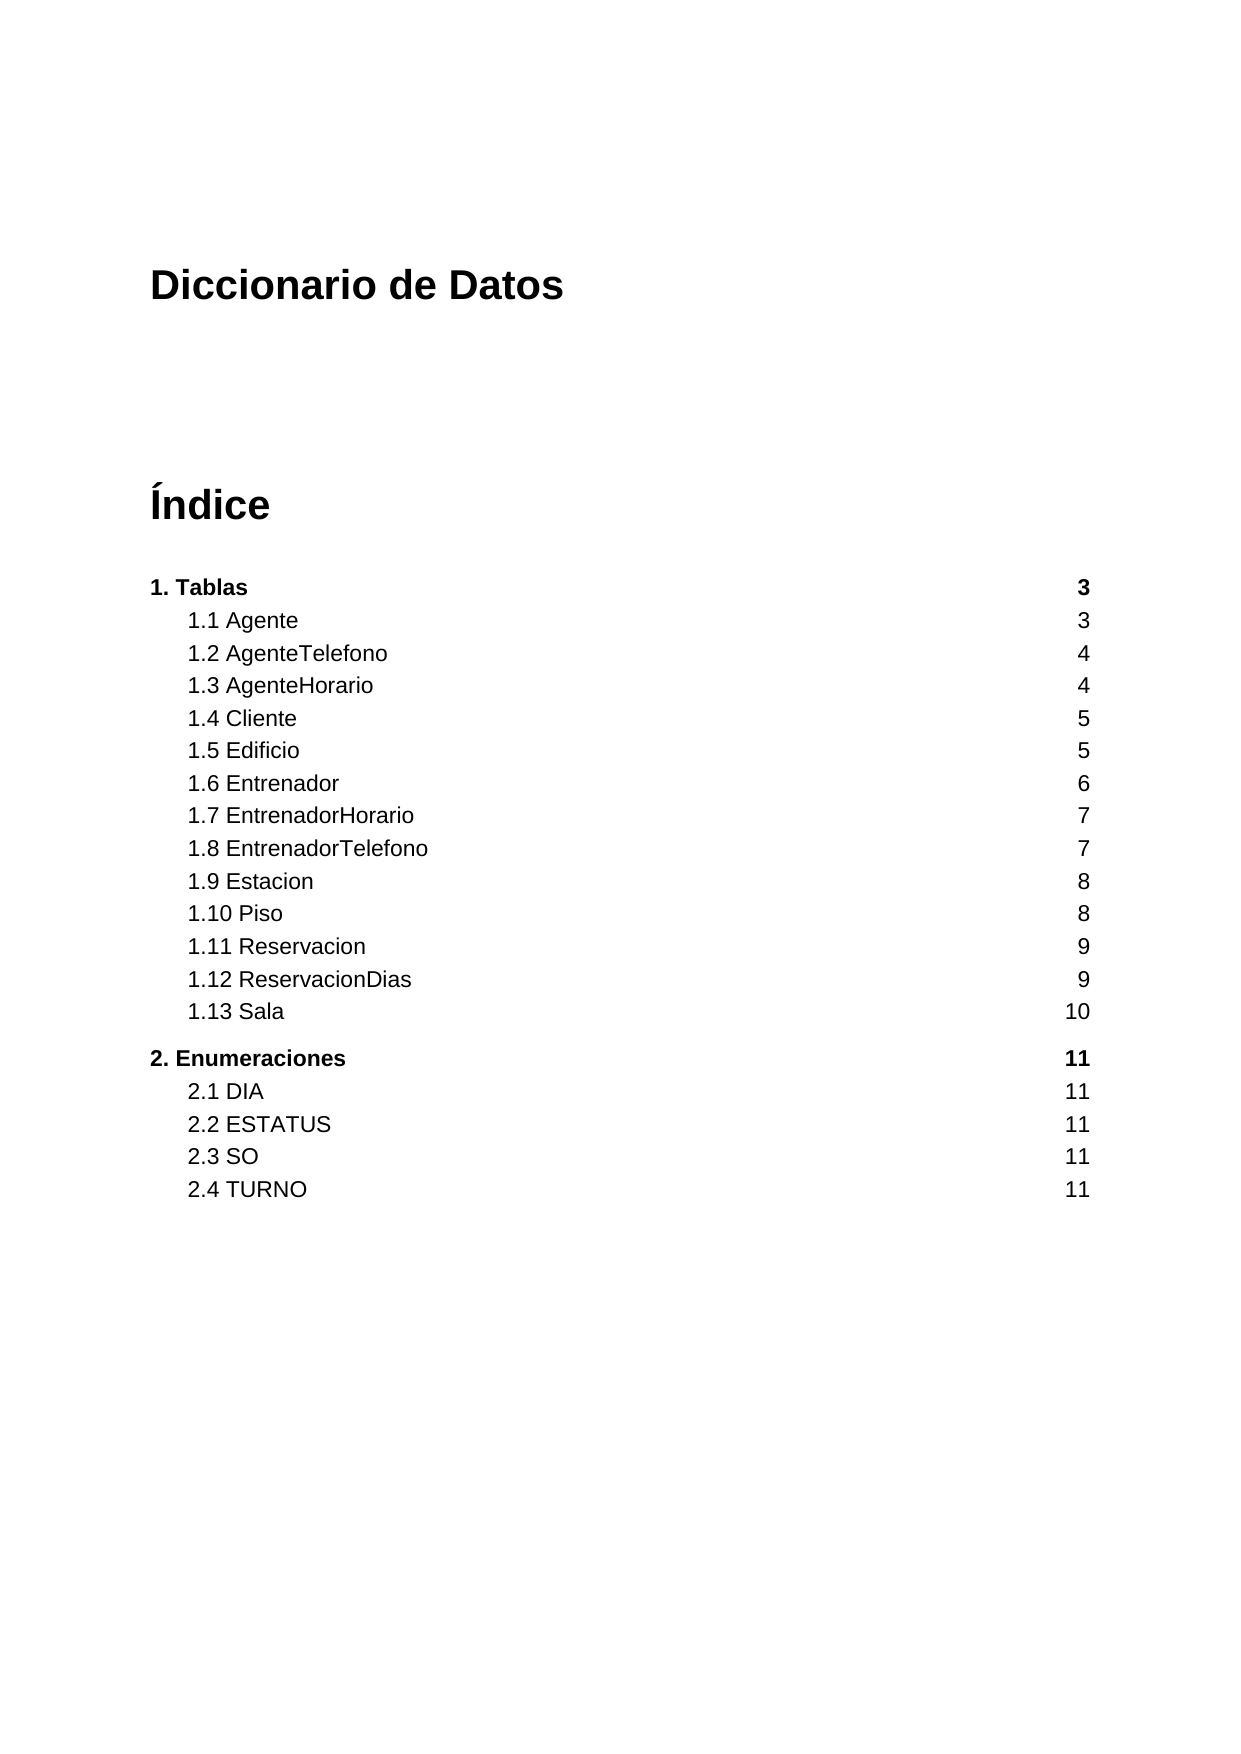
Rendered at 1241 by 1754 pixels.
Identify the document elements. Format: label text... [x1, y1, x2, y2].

text 1.5 Edificio 5 [187, 737, 1090, 764]
text 1.11 Reservacion 9 [187, 933, 1090, 959]
text Diccionario de Datos [150, 260, 1090, 308]
text 1.1 Agente 3 [187, 607, 1090, 633]
text 2. Enumeraciones 11 [150, 1045, 1090, 1072]
text 1. Tablas 3 [150, 574, 1090, 601]
text 1.8 EntrenadorTelefono 7 [187, 835, 1090, 861]
text 1.13 Sala 10 [187, 998, 1090, 1024]
text 1.3 AgenteHorario 4 [187, 672, 1090, 698]
text 1.6 Entrenador 6 [187, 770, 1090, 796]
text 1.10 Piso 8 [187, 900, 1090, 927]
text 1.12 ReservacionDias 9 [187, 966, 1090, 992]
text 1.4 Cliente 5 [187, 705, 1090, 731]
text 1.2 AgenteTelefono 4 [187, 639, 1090, 666]
text 2.4 TURNO 11 [187, 1176, 1090, 1202]
text Índice [150, 481, 1090, 528]
text 1.9 Estacion 8 [187, 868, 1090, 894]
text 2.2 ESTATUS 11 [187, 1111, 1090, 1137]
text 2.1 DIA 11 [187, 1078, 1090, 1104]
text 1.7 EntrenadorHorario 7 [187, 802, 1090, 829]
text 2.3 SO 11 [187, 1143, 1090, 1169]
